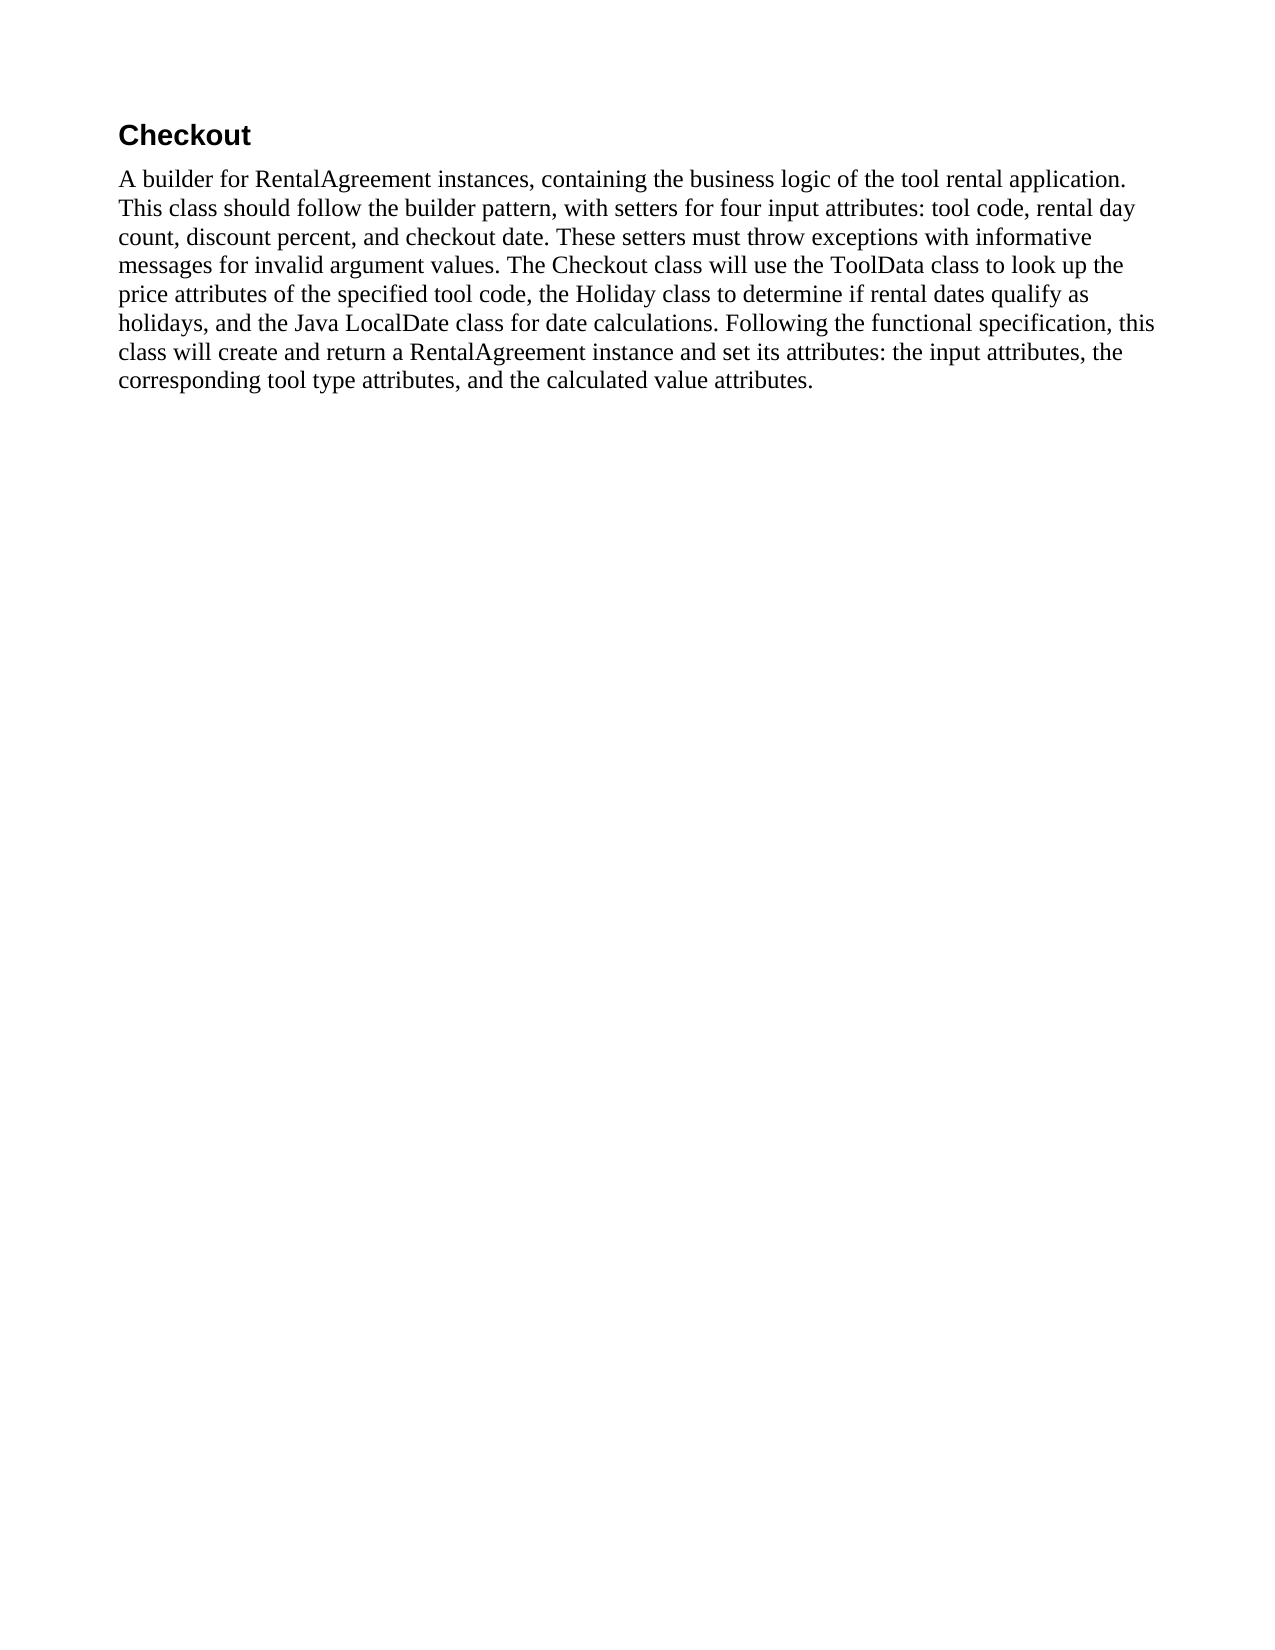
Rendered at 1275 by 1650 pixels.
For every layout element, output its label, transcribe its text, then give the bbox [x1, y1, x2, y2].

subtitle Checkout [118, 118, 1157, 152]
text A builder for RentalAgreement instances, containing the business logic of the tool rental application. This class should follow the builder pattern, with setters for four input attributes: tool code, rental day count, discount percent, and checkout date. These setters must throw exceptions with informative messages for invalid argument values. The Checkout class will use the ToolData class to look up the price attributes of the specified tool code, the Holiday class to determine if rental dates qualify as holidays, and the Java LocalDate class for date calculations. Following the functional specification, this class will create and return a RentalAgreement instance and set its attributes: the input attributes, the corresponding tool type attributes, and the calculated value attributes. [118, 164, 1157, 394]
